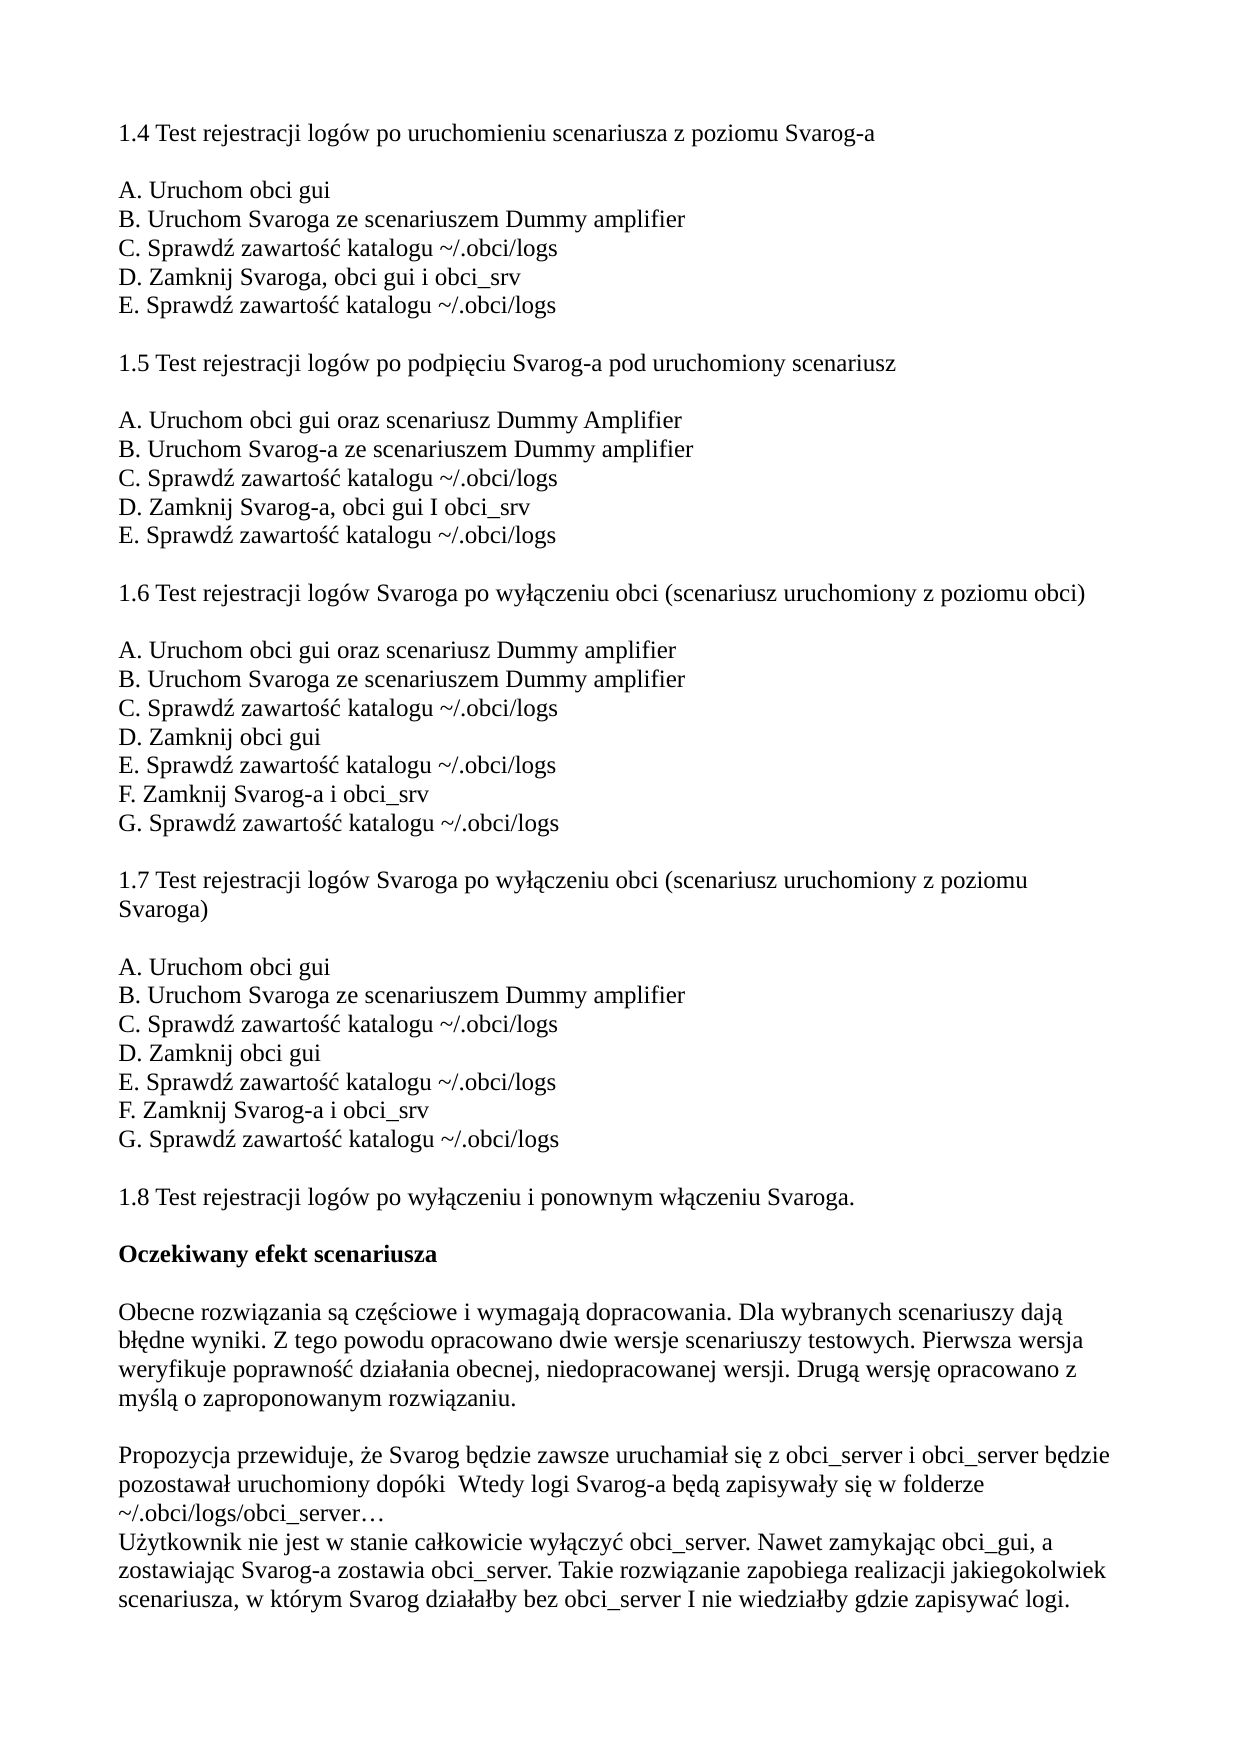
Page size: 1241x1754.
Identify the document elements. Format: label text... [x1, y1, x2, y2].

text A. Uruchom obci gui [118, 176, 1122, 204]
text G. Sprawdź zawartość katalogu ~/.obci/logs [118, 808, 1122, 837]
text 1.6 Test rejestracji logów Svaroga po wyłączeniu obci (scenariusz uruchomiony z poziomu obci) [118, 578, 1122, 607]
text Oczekiwany efekt scenariusza [118, 1239, 1122, 1268]
text F. Zamknij Svarog-a i obci_srv [118, 1096, 1122, 1124]
text D. Zamknij Svaroga, obci gui i obci_srv [118, 262, 1122, 291]
text B. Uruchom Svaroga ze scenariuszem Dummy amplifier [118, 664, 1122, 693]
text B. Uruchom Svaroga ze scenariuszem Dummy amplifier [118, 981, 1122, 1009]
text D. Zamknij Svarog-a, obci gui I obci_srv [118, 492, 1122, 521]
text E. Sprawdź zawartość katalogu ~/.obci/logs [118, 291, 1122, 319]
text C. Sprawdź zawartość katalogu ~/.obci/logs [118, 693, 1122, 722]
text 1.5 Test rejestracji logów po podpięciu Svarog-a pod uruchomiony scenariusz [118, 348, 1122, 377]
text D. Zamknij obci gui [118, 722, 1122, 751]
text B. Uruchom Svarog-a ze scenariuszem Dummy amplifier [118, 434, 1122, 463]
text C. Sprawdź zawartość katalogu ~/.obci/logs [118, 233, 1122, 262]
text 1.4 Test rejestracji logów po uruchomieniu scenariusza z poziomu Svarog-a [118, 118, 1122, 147]
text 1.7 Test rejestracji logów Svaroga po wyłączeniu obci (scenariusz uruchomiony z poziomu Svaroga) [118, 866, 1122, 923]
text Użytkownik nie jest w stanie całkowicie wyłączyć obci_server. Nawet zamykając obci_gui, a zostawiając Svarog-a zostawia obci_server. Takie rozwiązanie zapobiega realizacji jakiegokolwiek scenariusza, w którym Svarog działałby bez obci_server I nie wiedziałby gdzie zapisywać logi. [118, 1527, 1122, 1613]
text Propozycja przewiduje, że Svarog będzie zawsze uruchamiał się z obci_server i obci_server będzie pozostawał uruchomiony dopóki Wtedy logi Svarog-a będą zapisywały się w folderze ~/.obci/logs/obci_server… [118, 1441, 1122, 1527]
text C. Sprawdź zawartość katalogu ~/.obci/logs [118, 463, 1122, 492]
text A. Uruchom obci gui oraz scenariusz Dummy amplifier [118, 636, 1122, 664]
text Obecne rozwiązania są częściowe i wymagają dopracowania. Dla wybranych scenariuszy dają błędne wyniki. Z tego powodu opracowano dwie wersje scenariuszy testowych. Pierwsza wersja weryfikuje poprawność działania obecnej, niedopracowanej wersji. Drugą wersję opracowano z myślą o zaproponowanym rozwiązaniu. [118, 1297, 1122, 1412]
text C. Sprawdź zawartość katalogu ~/.obci/logs [118, 1009, 1122, 1038]
text E. Sprawdź zawartość katalogu ~/.obci/logs [118, 751, 1122, 779]
text B. Uruchom Svaroga ze scenariuszem Dummy amplifier [118, 204, 1122, 233]
text D. Zamknij obci gui [118, 1038, 1122, 1067]
text A. Uruchom obci gui [118, 952, 1122, 981]
text E. Sprawdź zawartość katalogu ~/.obci/logs [118, 1067, 1122, 1096]
text E. Sprawdź zawartość katalogu ~/.obci/logs [118, 521, 1122, 549]
text F. Zamknij Svarog-a i obci_srv [118, 779, 1122, 808]
text G. Sprawdź zawartość katalogu ~/.obci/logs [118, 1124, 1122, 1153]
text A. Uruchom obci gui oraz scenariusz Dummy Amplifier [118, 406, 1122, 434]
text 1.8 Test rejestracji logów po wyłączeniu i ponownym włączeniu Svaroga. [118, 1182, 1122, 1211]
